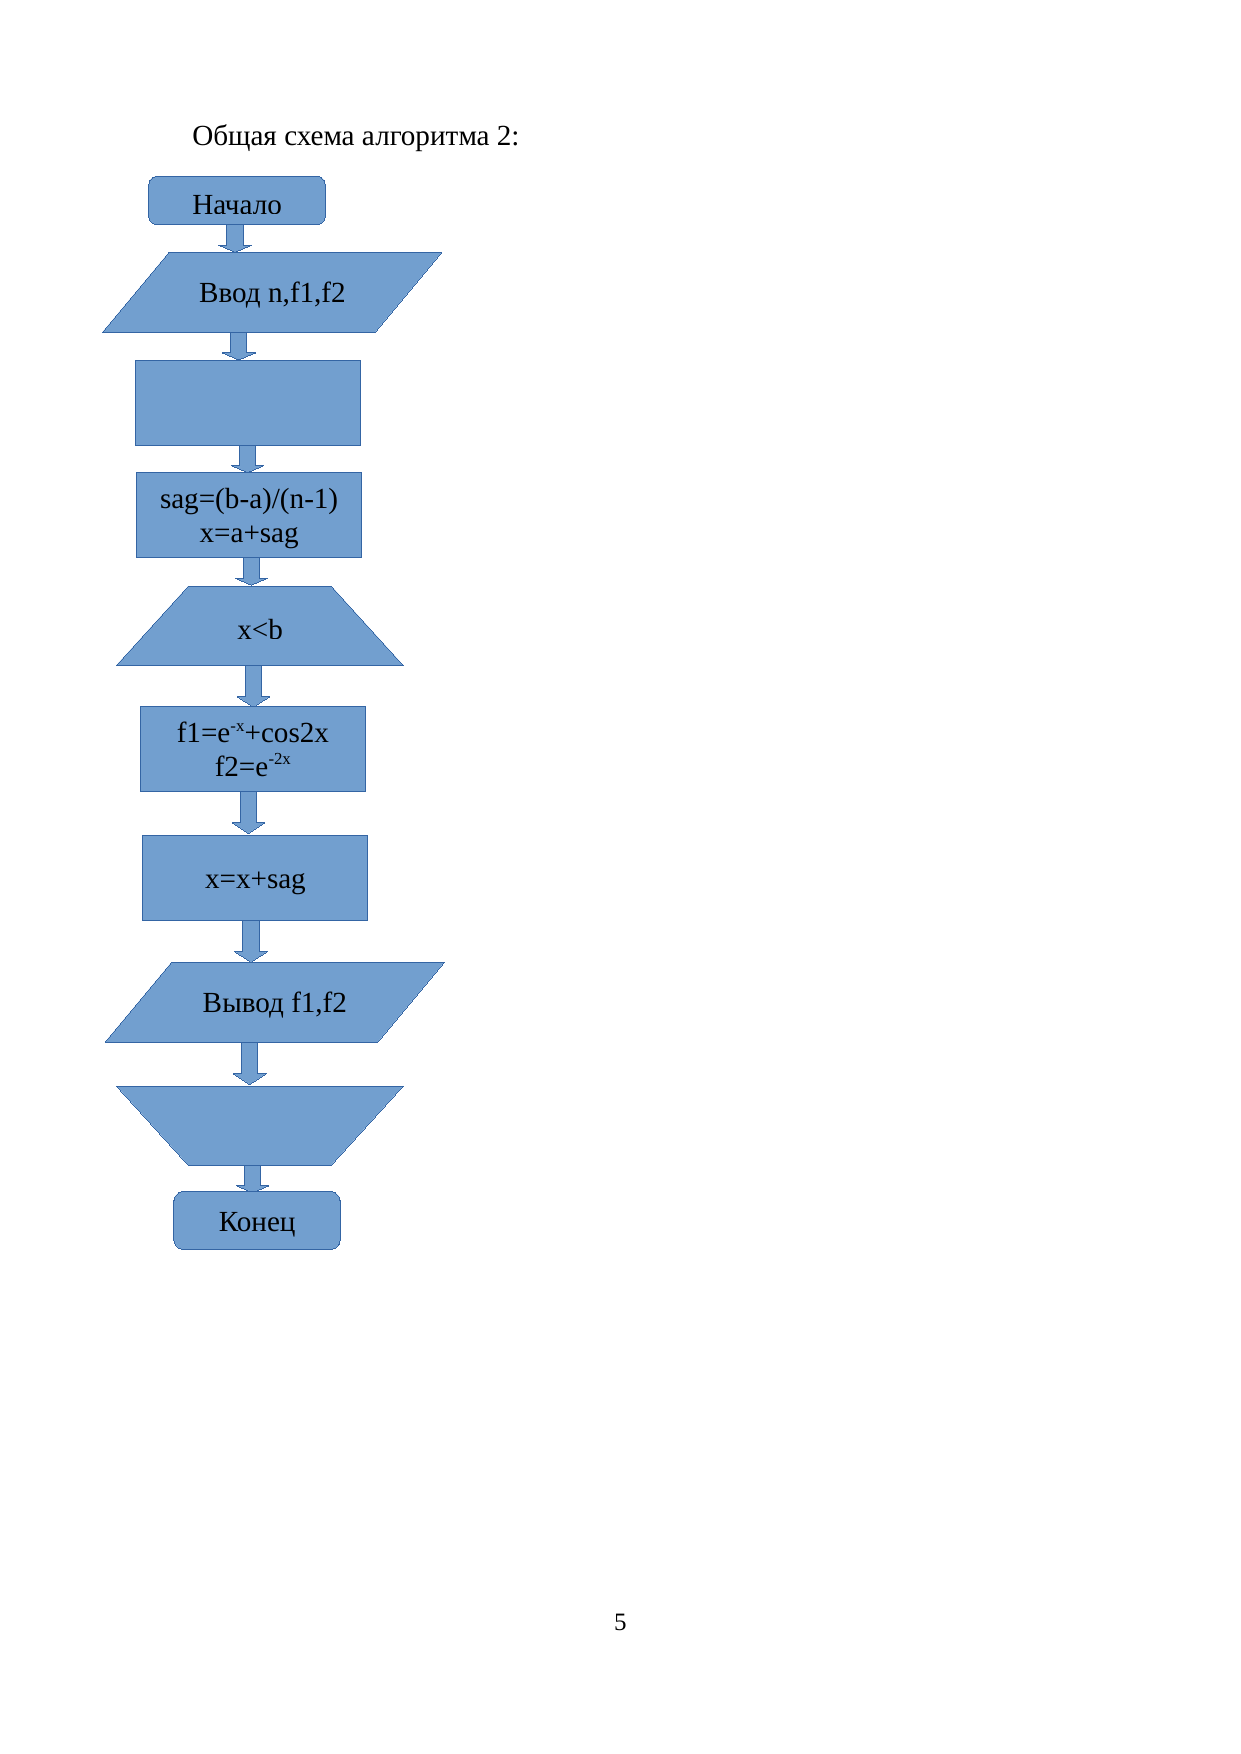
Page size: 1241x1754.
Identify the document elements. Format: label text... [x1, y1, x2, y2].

text f2=e-2x [149, 749, 356, 782]
text Конец [186, 1204, 328, 1237]
text Ввод n,f1,f2 [178, 276, 366, 309]
text Общая схема алгоритма 2: [118, 118, 1122, 152]
text x<b [188, 612, 331, 639]
text sag=(b-a)/(n-1) [145, 481, 352, 515]
text Начало [160, 187, 314, 213]
text f1=e-x+cos2x [149, 715, 356, 749]
text x=x+sag [151, 861, 359, 894]
text x=a+sag [145, 515, 352, 548]
text Вывод f1,f2 [180, 986, 369, 1019]
